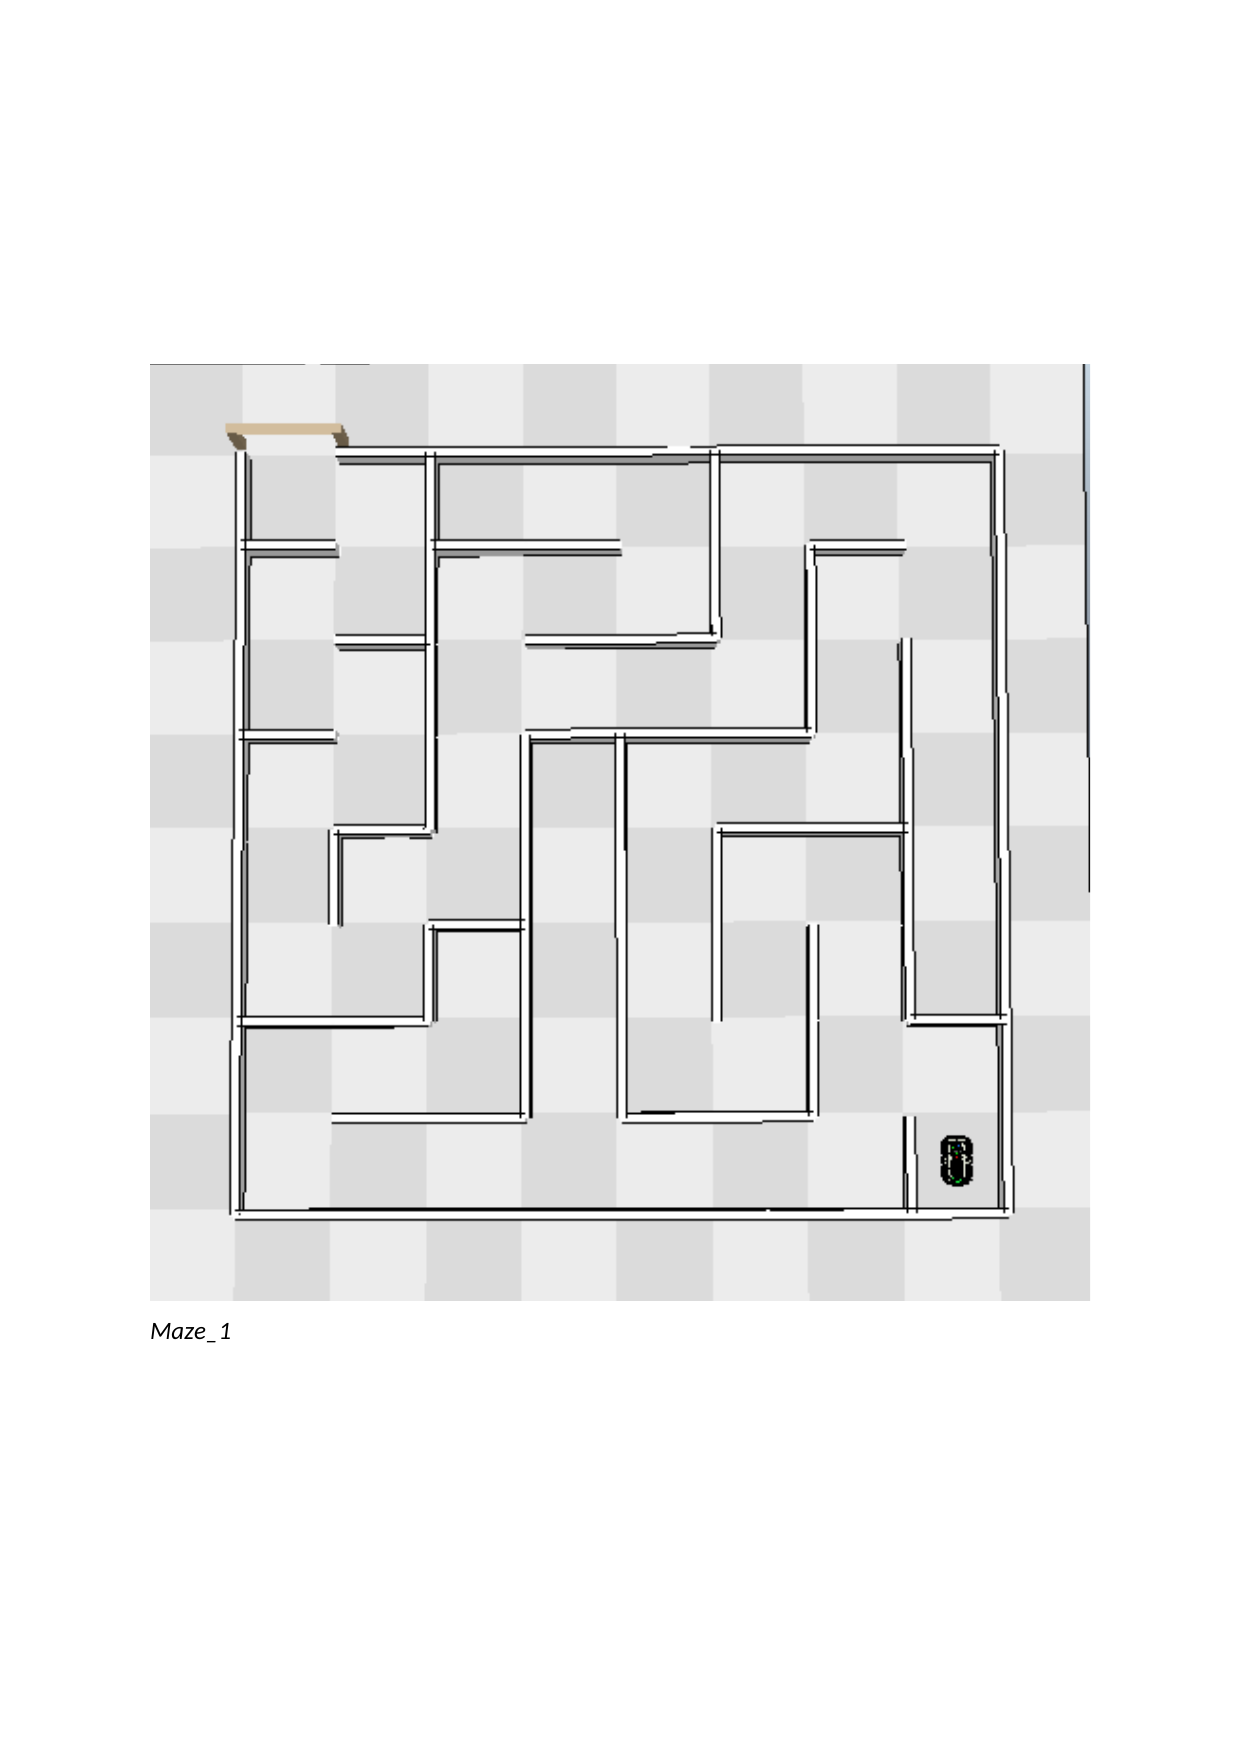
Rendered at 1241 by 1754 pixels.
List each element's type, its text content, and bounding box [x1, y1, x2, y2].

text Maze_1 [150, 1301, 1090, 1346]
picture [150, 364, 1091, 1301]
